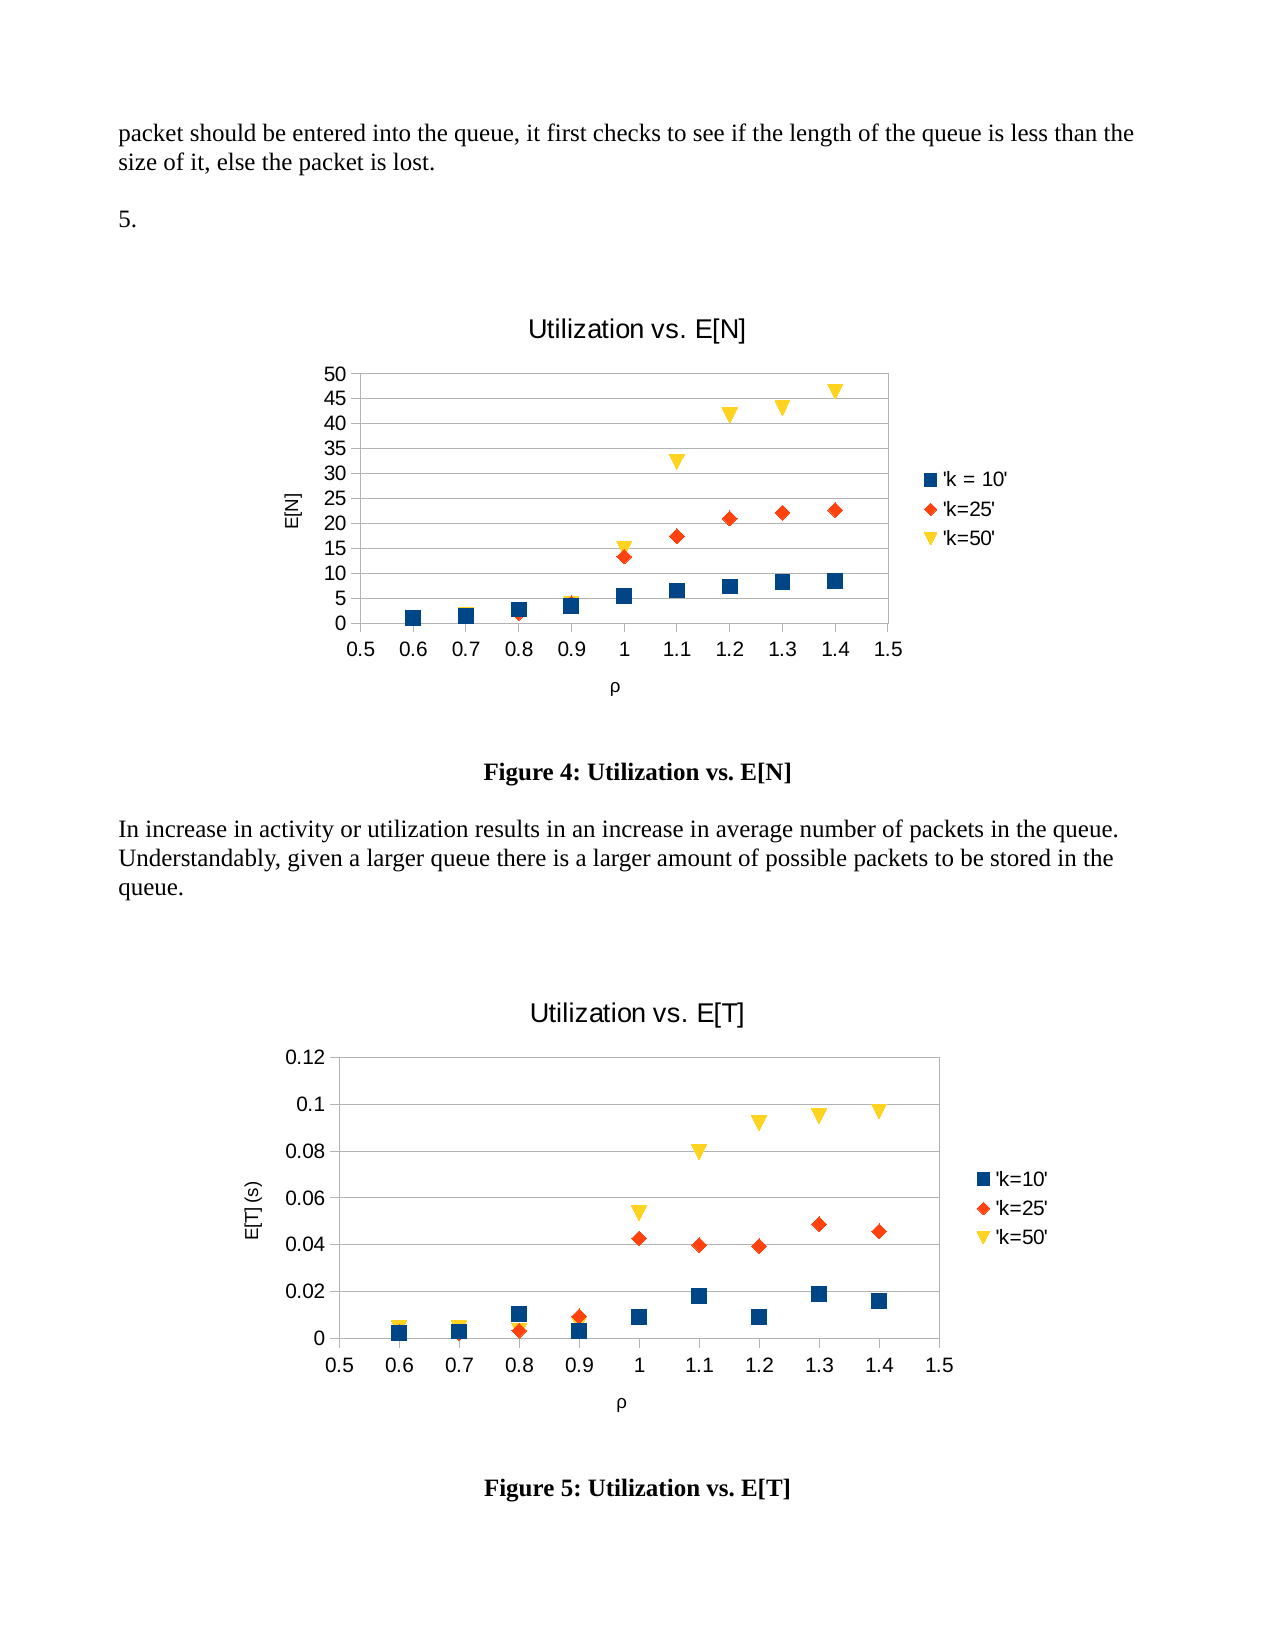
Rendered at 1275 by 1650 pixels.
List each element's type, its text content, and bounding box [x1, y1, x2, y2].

text 5. [118, 204, 1157, 233]
text In increase in activity or utilization results in an increase in average number of packets in the queue. Understandably, given a larger queue there is a larger amount of possible packets to be stored in the queue. [118, 814, 1157, 901]
text packet should be entered into the queue, it first checks to see if the length of the queue is less than the size of it, else the packet is lost. [118, 118, 1157, 176]
text Figure 5: Utilization vs. E[T] [118, 1473, 1157, 1502]
text Figure 4: Utilization vs. E[N] [118, 757, 1157, 786]
